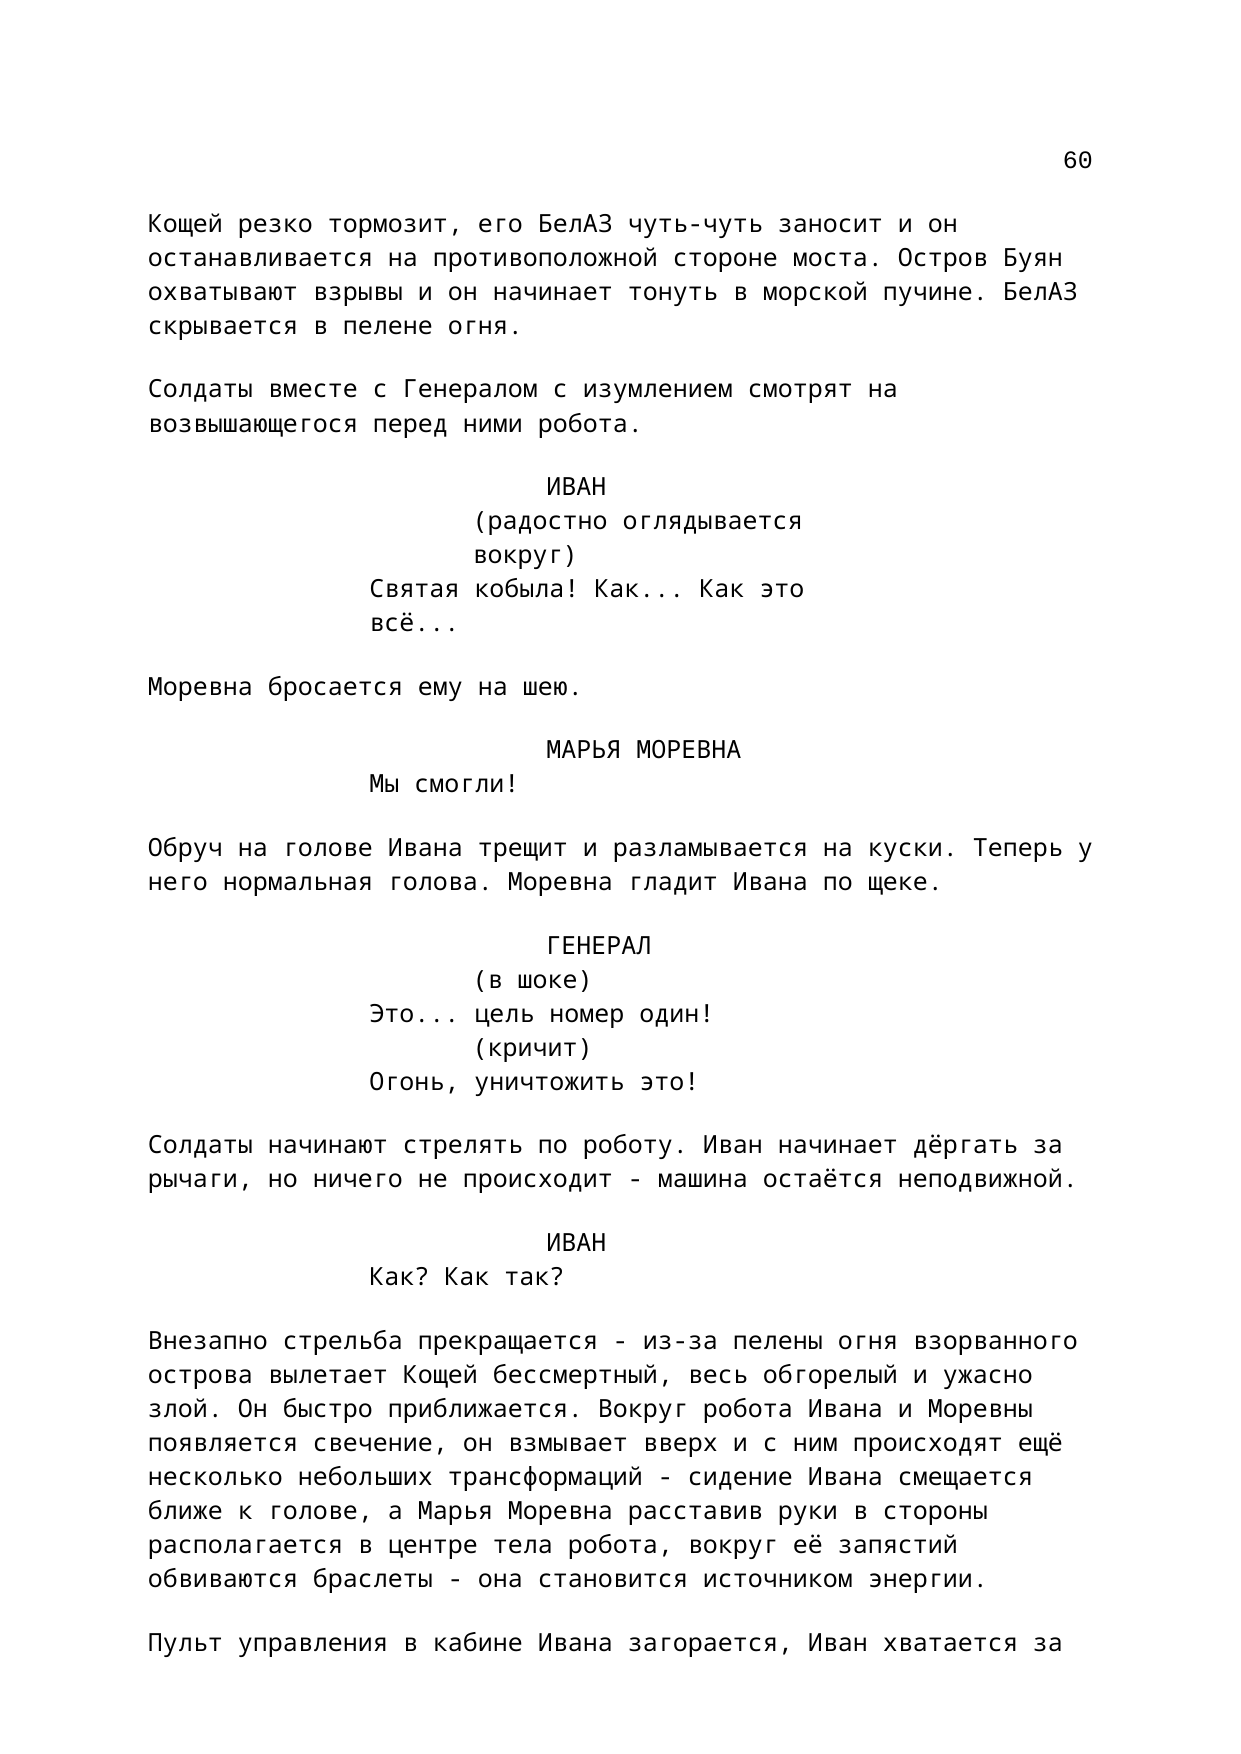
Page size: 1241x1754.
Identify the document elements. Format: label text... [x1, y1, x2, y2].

text Солдаты начинают стрелять по роботу. Иван начинает дёргать за рычаги, но ничего не происходит - машина остаётся неподвижной. [148, 1127, 1093, 1195]
text ИВАН [546, 469, 1093, 503]
text Солдаты вместе с Генералом с изумлением смотрят на возвышающегося перед ними робота. [148, 371, 1093, 439]
text Мы смогли! [369, 766, 871, 800]
text Это... цель номер один! [369, 995, 871, 1029]
text ИВАН [546, 1225, 1093, 1259]
text Пульт управления в кабине Ивана загорается, Иван хватается за [148, 1624, 1093, 1658]
text Моревна бросается ему на шею. [148, 668, 1093, 703]
text Внезапно стрельба прекращается - из-за пелены огня взорванного острова вылетает Кощей бессмертный, весь обгорелый и ужасно злой. Он быстро приближается. Вокруг робота Ивана и Моревны появляется свечение, он взмывает вверх и с ним происходят ещё несколько небольших трансформаций - сидение Ивана смещается ближе к голове, а Марья Моревна расставив руки в стороны располагается в центре тела робота, вокруг её запястий обвиваются браслеты - она становится источником энергии. [148, 1322, 1093, 1595]
text Обруч на голове Ивана трещит и разламывается на куски. Теперь у него нормальная голова. Моревна гладит Ивана по щеке. [148, 830, 1093, 898]
text Святая кобыла! Как... Как это всё... [369, 571, 871, 639]
text Как? Как так? [369, 1259, 871, 1293]
text (в шоке) [472, 961, 871, 995]
text ГЕНЕРАЛ [546, 927, 1093, 961]
text (кричит) [472, 1029, 871, 1063]
text МАРЬЯ МОРЕВНА [546, 732, 1093, 766]
text (радостно оглядывается вокруг) [472, 503, 871, 571]
text Огонь, уничтожить это! [369, 1063, 871, 1098]
text Кощей резко тормозит, его БелАЗ чуть-чуть заносит и он останавливается на противоположной стороне моста. Остров Буян охватывают взрывы и он начинает тонуть в морской пучине. БелАЗ скрывается в пелене огня. [148, 205, 1093, 342]
